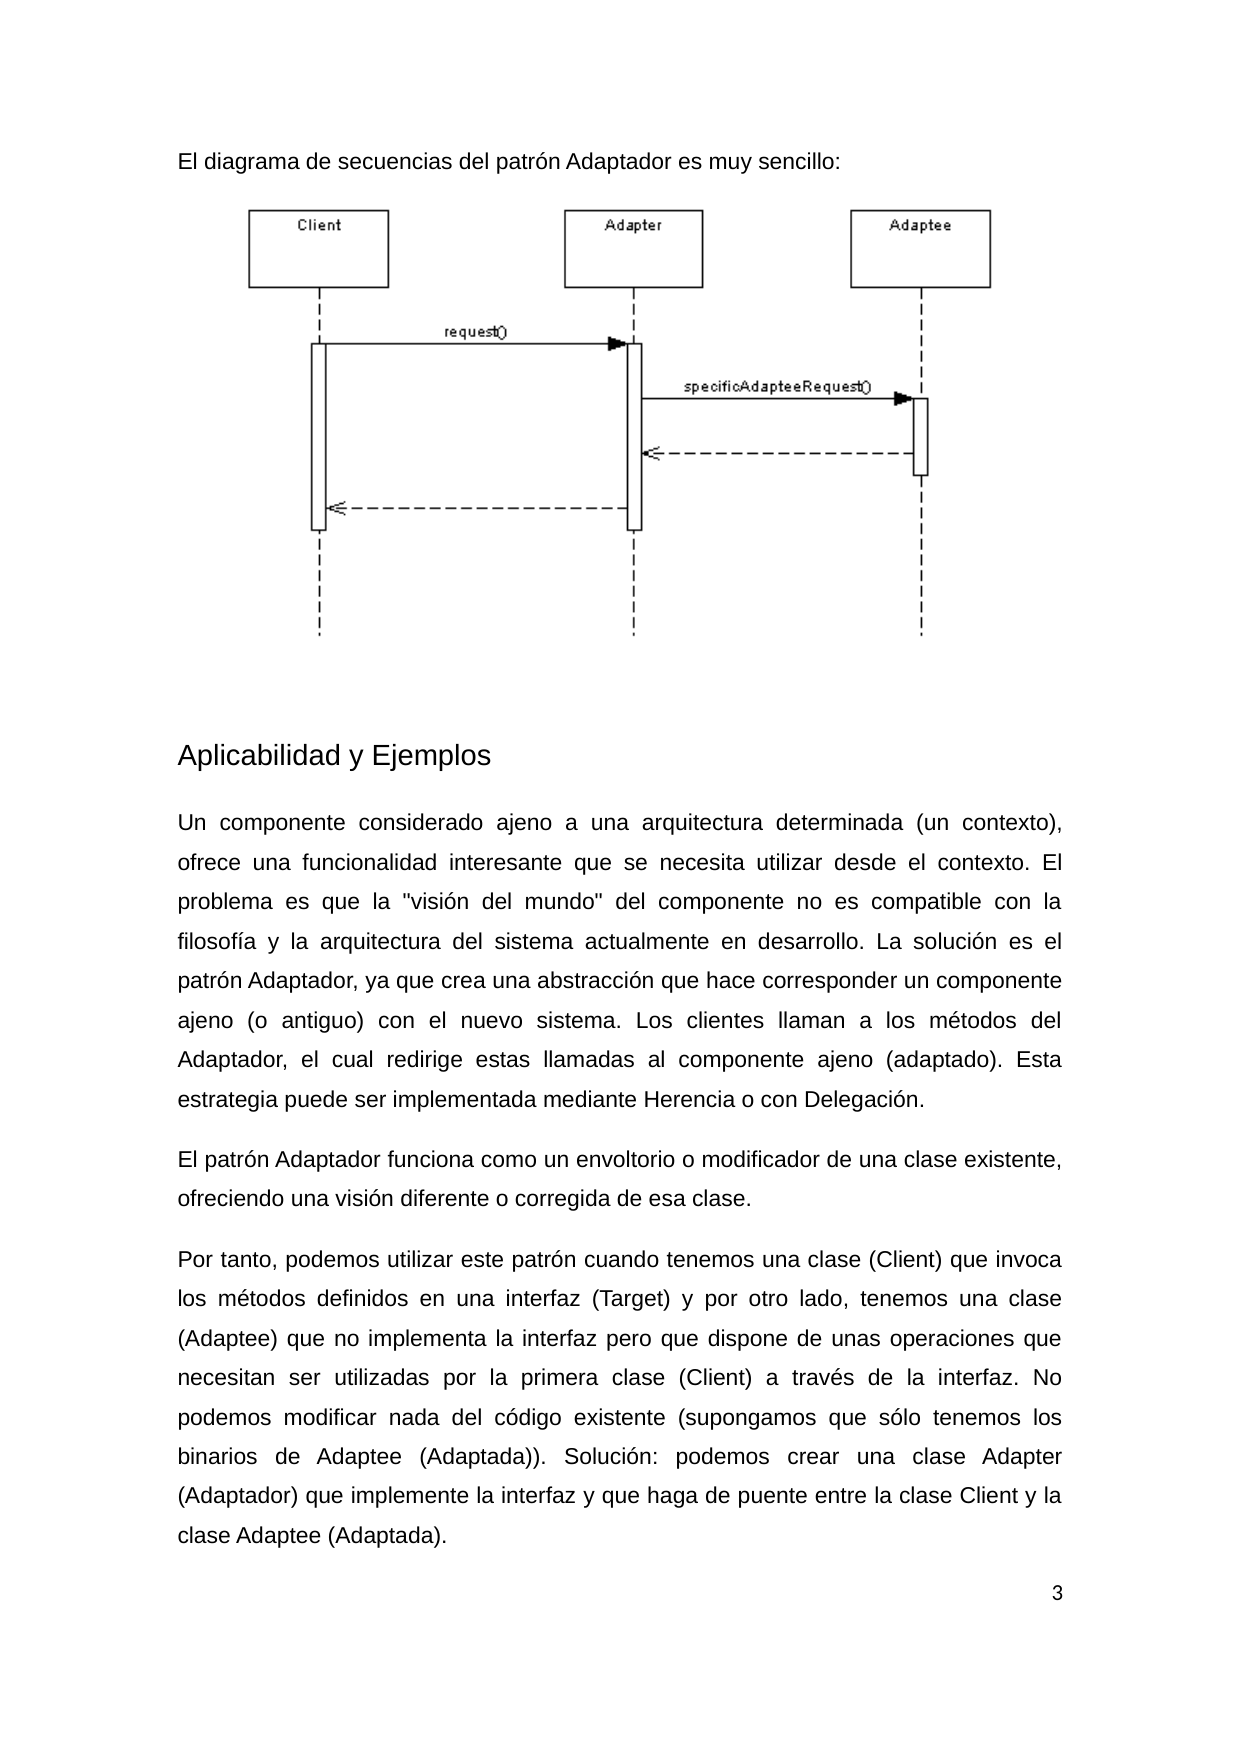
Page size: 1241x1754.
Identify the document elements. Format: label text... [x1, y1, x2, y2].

text Un componente considerado ajeno a una arquitectura determinada (un contexto), ofrece una funcionalidad interesante que se necesita utilizar desde el contexto. El problema es que la "visión del mundo" del componente no es compatible con la filosofía y la arquitectura del sistema actualmente en desarrollo. La solución es el patrón Adaptador, ya que crea una abstracción que hace corresponder un componente ajeno (o antiguo) con el nuevo sistema. Los clientes llaman a los métodos del Adaptador, el cual redirige estas llamadas al componente ajeno (adaptado). Esta estrategia puede ser implementada mediante Herencia o con Delegación. [177, 809, 1063, 1112]
text El patrón Adaptador funciona como un envoltorio o modificador de una clase existente, ofreciendo una visión diferente o corregida de esa clase. [177, 1146, 1063, 1212]
text El diagrama de secuencias del patrón Adaptador es muy sencillo: [177, 148, 1063, 174]
text Por tanto, podemos utilizar este patrón cuando tenemos una clase (Client) que invoca los métodos definidos en una interfaz (Target) y por otro lado, tenemos una clase (Adaptee) que no implementa la interfaz pero que dispone de unas operaciones que necesitan ser utilizadas por la primera clase (Client) a través de la interfaz. No podemos modificar nada del código existente (supongamos que sólo tenemos los binarios de Adaptee (Adaptada)). Solución: podemos crear una clase Adapter (Adaptador) que implemente la interfaz y que haga de puente entre la clase Client y la clase Adaptee (Adaptada). [177, 1246, 1063, 1548]
picture [244, 207, 996, 644]
text Aplicabilidad y Ejemplos [177, 738, 1063, 772]
